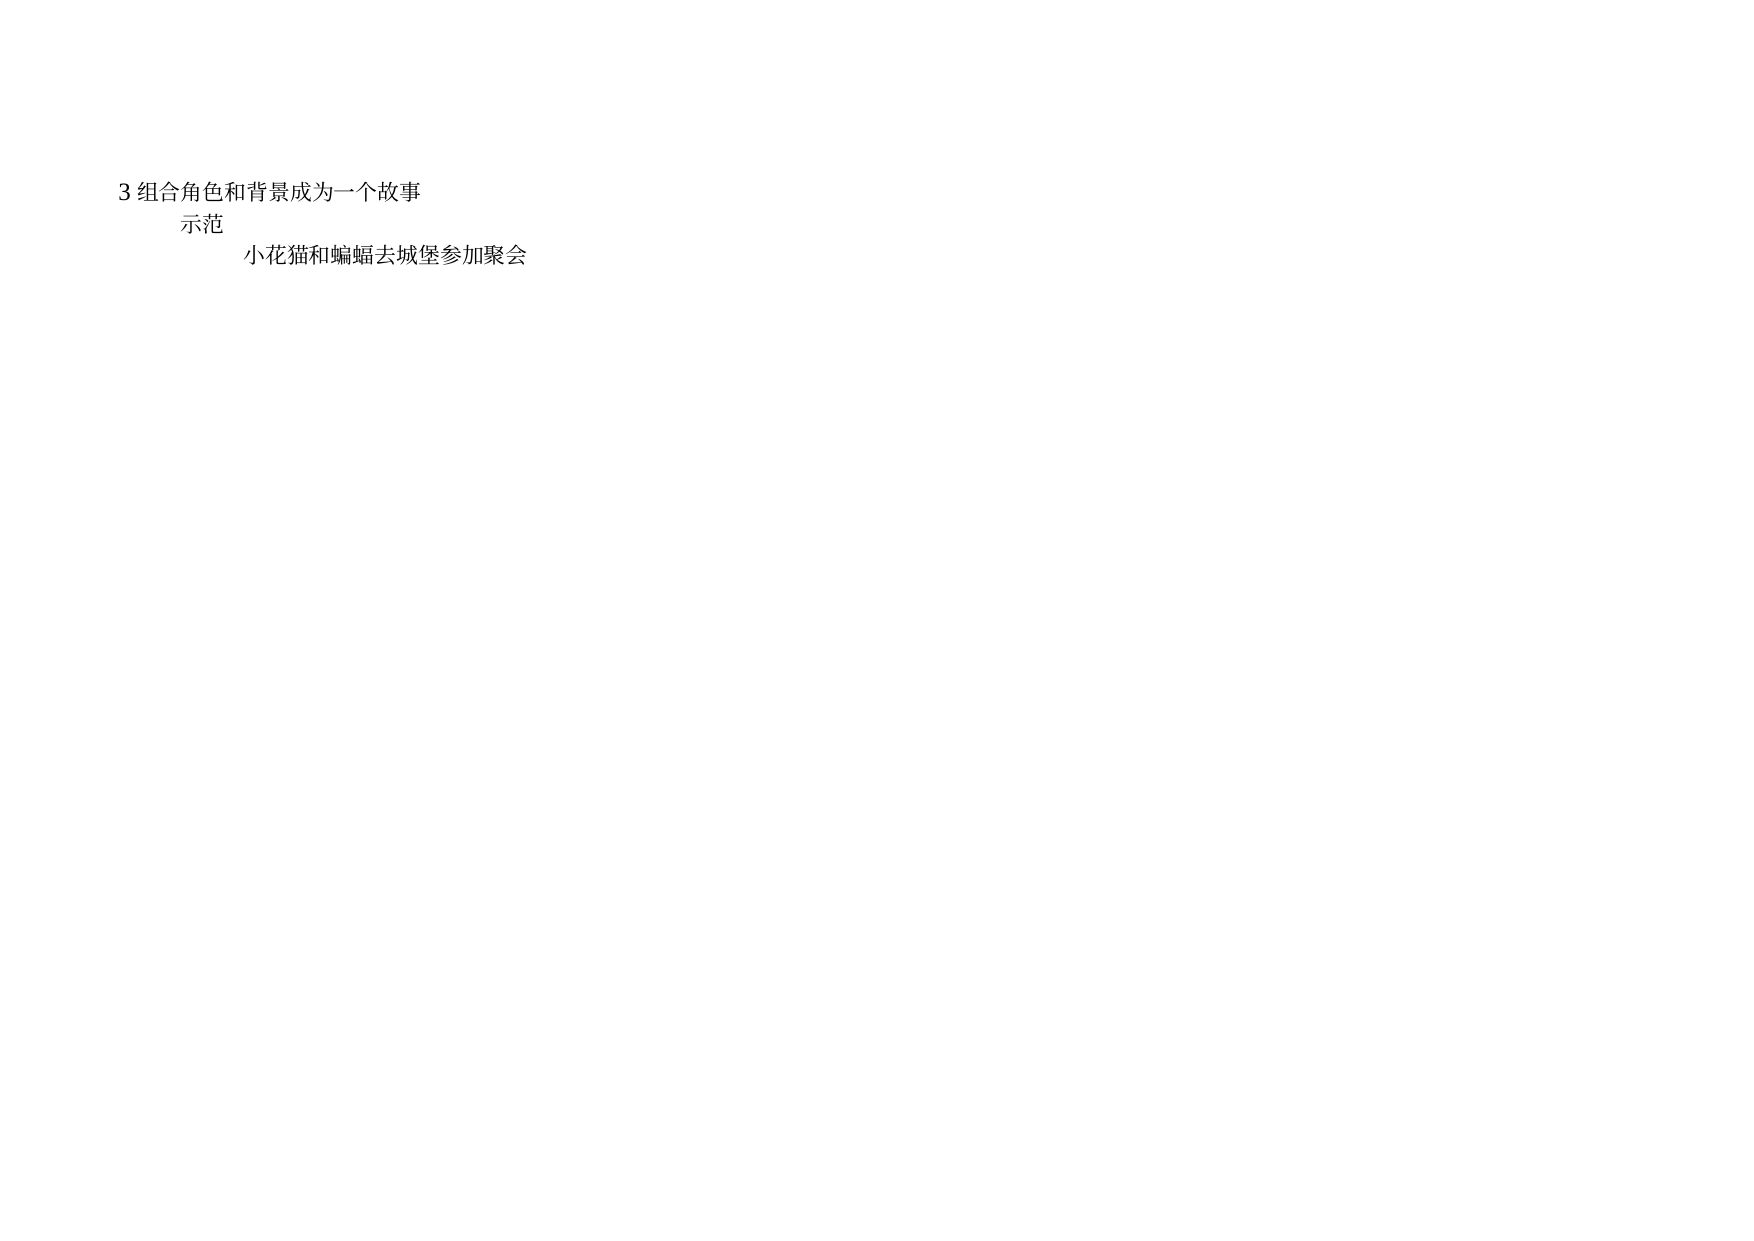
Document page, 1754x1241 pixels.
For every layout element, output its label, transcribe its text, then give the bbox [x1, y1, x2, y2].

text 示范 [181, 207, 1636, 238]
text 小花猫和蝙蝠去城堡参加聚会 [243, 238, 1636, 270]
text 3 组合角色和背景成为一个故事 [118, 176, 1636, 207]
